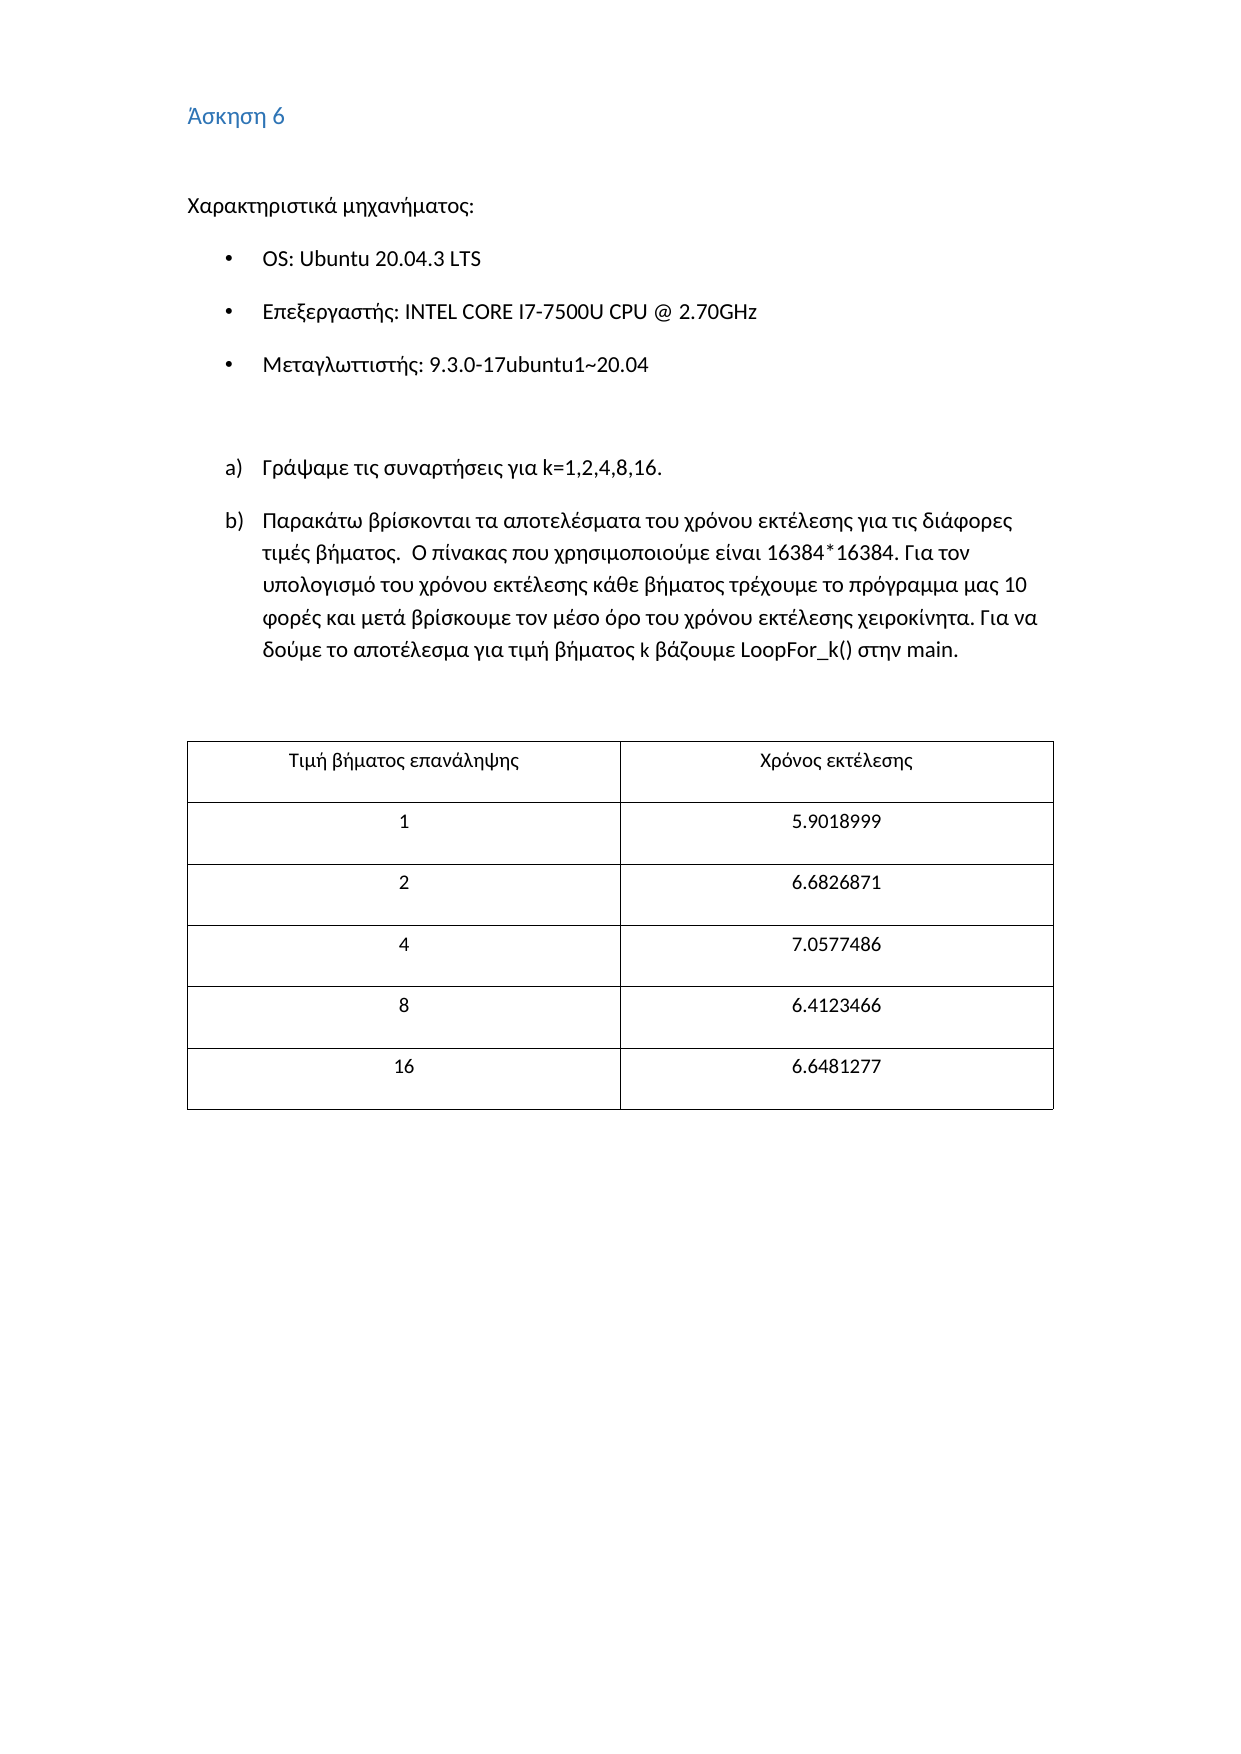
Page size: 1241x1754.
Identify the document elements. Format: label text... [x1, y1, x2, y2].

list Μεταγλωττιστής: 9.3.0-17ubuntu1~20.04 [225, 350, 1053, 378]
table_header Τιμή βήματος επανάληψης [188, 742, 620, 802]
text Χαρακτηριστικά μηχανήματος: [187, 191, 1053, 219]
list Παρακάτω βρίσκονται τα αποτελέσματα του χρόνου εκτέλεσης για τις διάφορες τιμές βήματος. Ο πίνακας που χρησιμοποιούμε είναι 16384*16384. Για τον υπολογισμό του χρόνου εκτέλεσης κάθε βήματος τρέχουμε το πρόγραμμα μας 10 φορές και μετά βρίσκουμε τον μέσο όρο του χρόνου εκτέλεσης χειροκίνητα. Για να δούμε το αποτέλεσμα για τιμή βήματος k βάζουμε LoopFor_k() στην main. [225, 506, 1053, 663]
table_cell 7.0577486 [621, 926, 1053, 986]
table_header Χρόνος εκτέλεσης [621, 742, 1053, 802]
table_cell 16 [188, 1049, 620, 1109]
table_cell 6.6826871 [621, 865, 1053, 925]
table_cell 6.6481277 [621, 1049, 1053, 1109]
table_cell 8 [188, 987, 620, 1048]
table_cell 5.9018999 [621, 803, 1053, 864]
table_cell 2 [188, 865, 620, 925]
list OS: Ubuntu 20.04.3 LTS [225, 244, 1053, 272]
table_cell 6.4123466 [621, 987, 1053, 1048]
table_cell 4 [188, 926, 620, 986]
subtitle Άσκηση 6 [187, 100, 1053, 131]
list Επεξεργαστής: INTEL CORE I7-7500U CPU @ 2.70GHz [225, 297, 1053, 325]
table_cell 1 [188, 803, 620, 864]
list Γράψαμε τις συναρτήσεις για k=1,2,4,8,16. [225, 453, 1053, 481]
